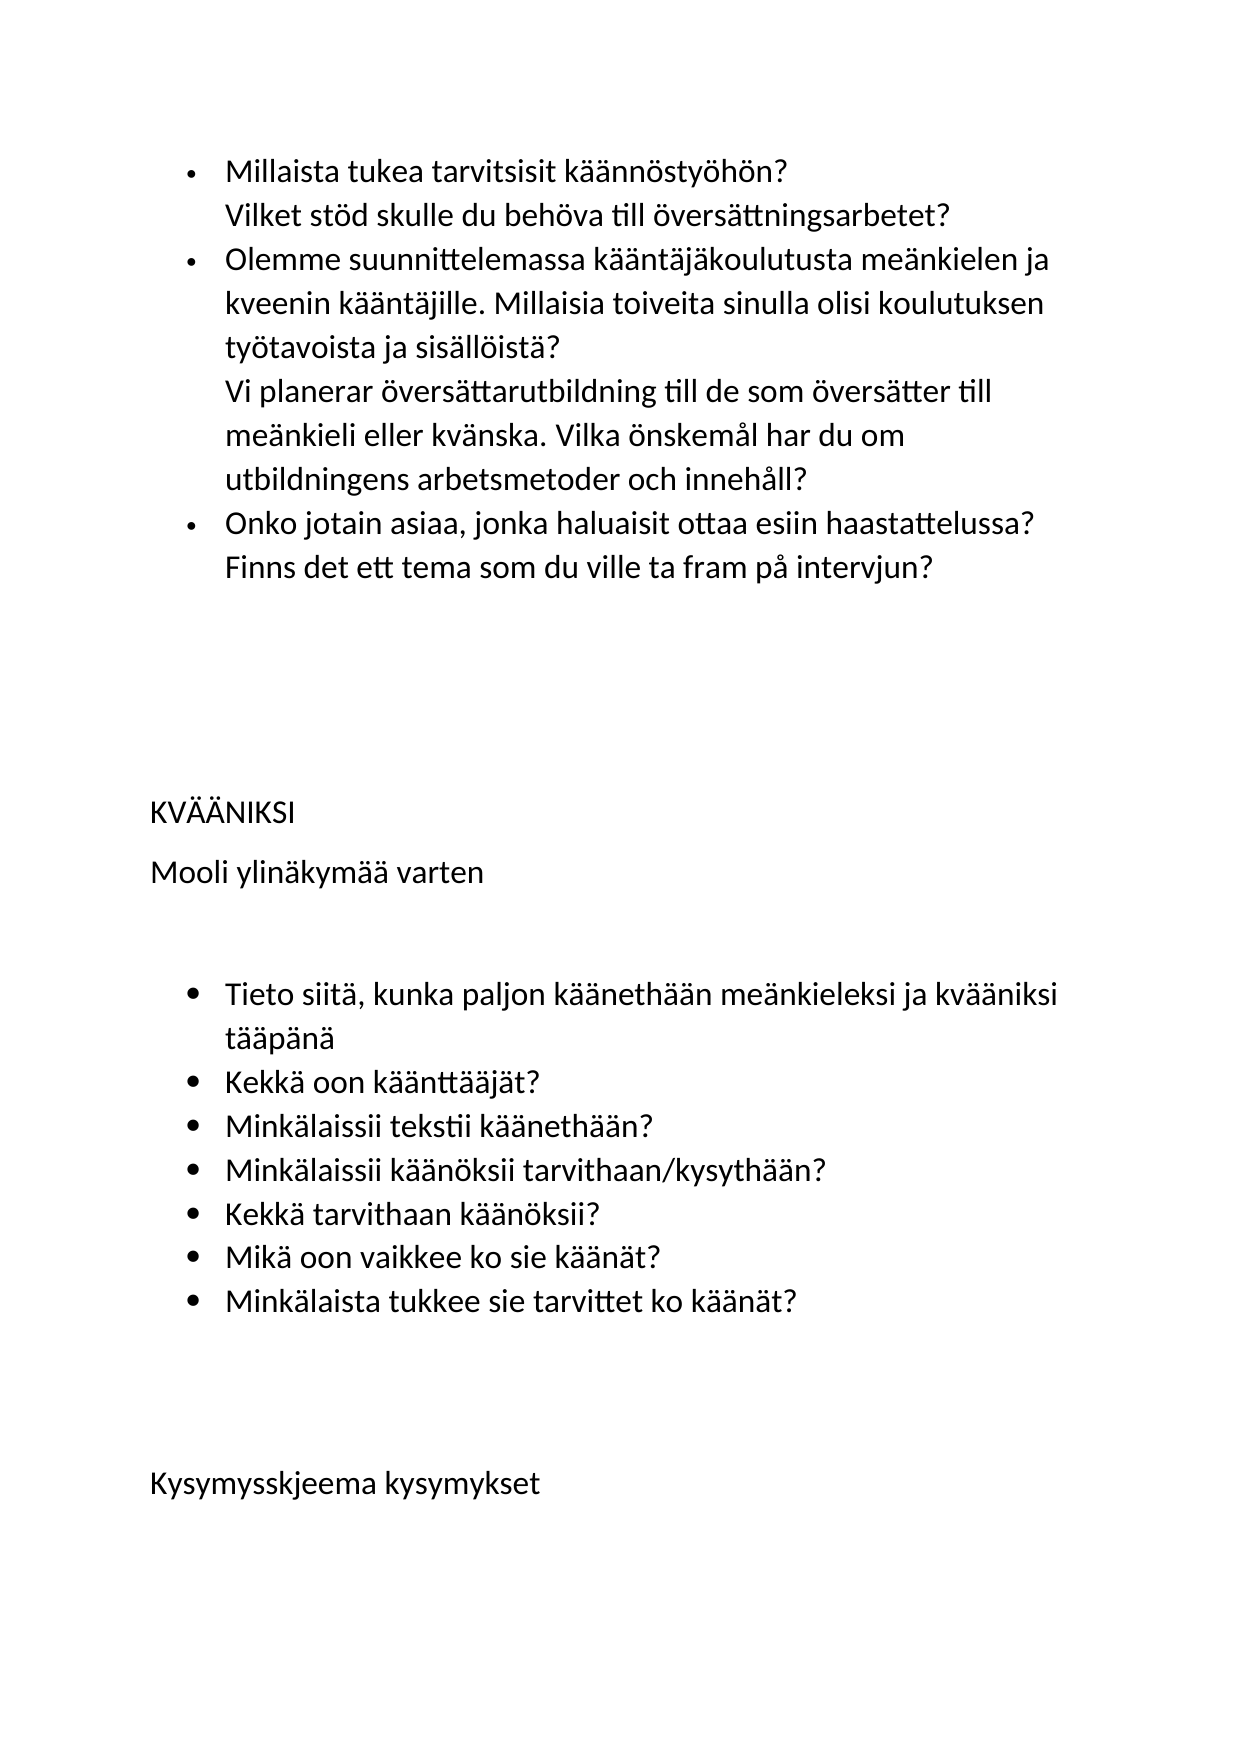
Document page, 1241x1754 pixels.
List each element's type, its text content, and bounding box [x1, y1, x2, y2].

list Onko jotain asiaa, jonka haluaisit ottaa esiin haastattelussa? Finns det ett tema som du ville ta fram på intervjun? [187, 502, 1090, 586]
list Tieto siitä, kunka paljon käänethään meänkieleksi ja kvääniksi tääpänä [187, 973, 1090, 1057]
list Minkälaissii käänöksii tarvithaan/kysythään? [187, 1148, 1090, 1189]
list Olemme suunnittelemassa kääntäjäkoulutusta meänkielen ja kveenin kääntäjille. Millaisia toiveita sinulla olisi koulutuksen työtavoista ja sisällöistä? Vi planerar översättarutbildning till de som översätter till meänkieli eller kvänska. Vilka önskemål har du om utbildningens arbetsmetoder och innehåll? [187, 238, 1090, 498]
list Minkälaissii tekstii käänethään? [187, 1104, 1090, 1145]
list Mikä oon vaikkee ko sie käänät? [187, 1236, 1090, 1277]
list Millaista tukea tarvitsisit käännöstyöhön? Vilket stöd skulle du behöva till översättningsarbetet? [187, 150, 1090, 235]
text KVÄÄNIKSI [150, 791, 1090, 832]
list Kekkä oon käänttääjät? [187, 1061, 1090, 1101]
list Minkälaista tukkee sie tarvittet ko käänät? [187, 1280, 1090, 1321]
list Kekkä tarvithaan käänöksii? [187, 1192, 1090, 1233]
text Kysymysskjeema kysymykset [150, 1462, 1090, 1503]
text Mooli ylinäkymää varten [150, 851, 1090, 892]
